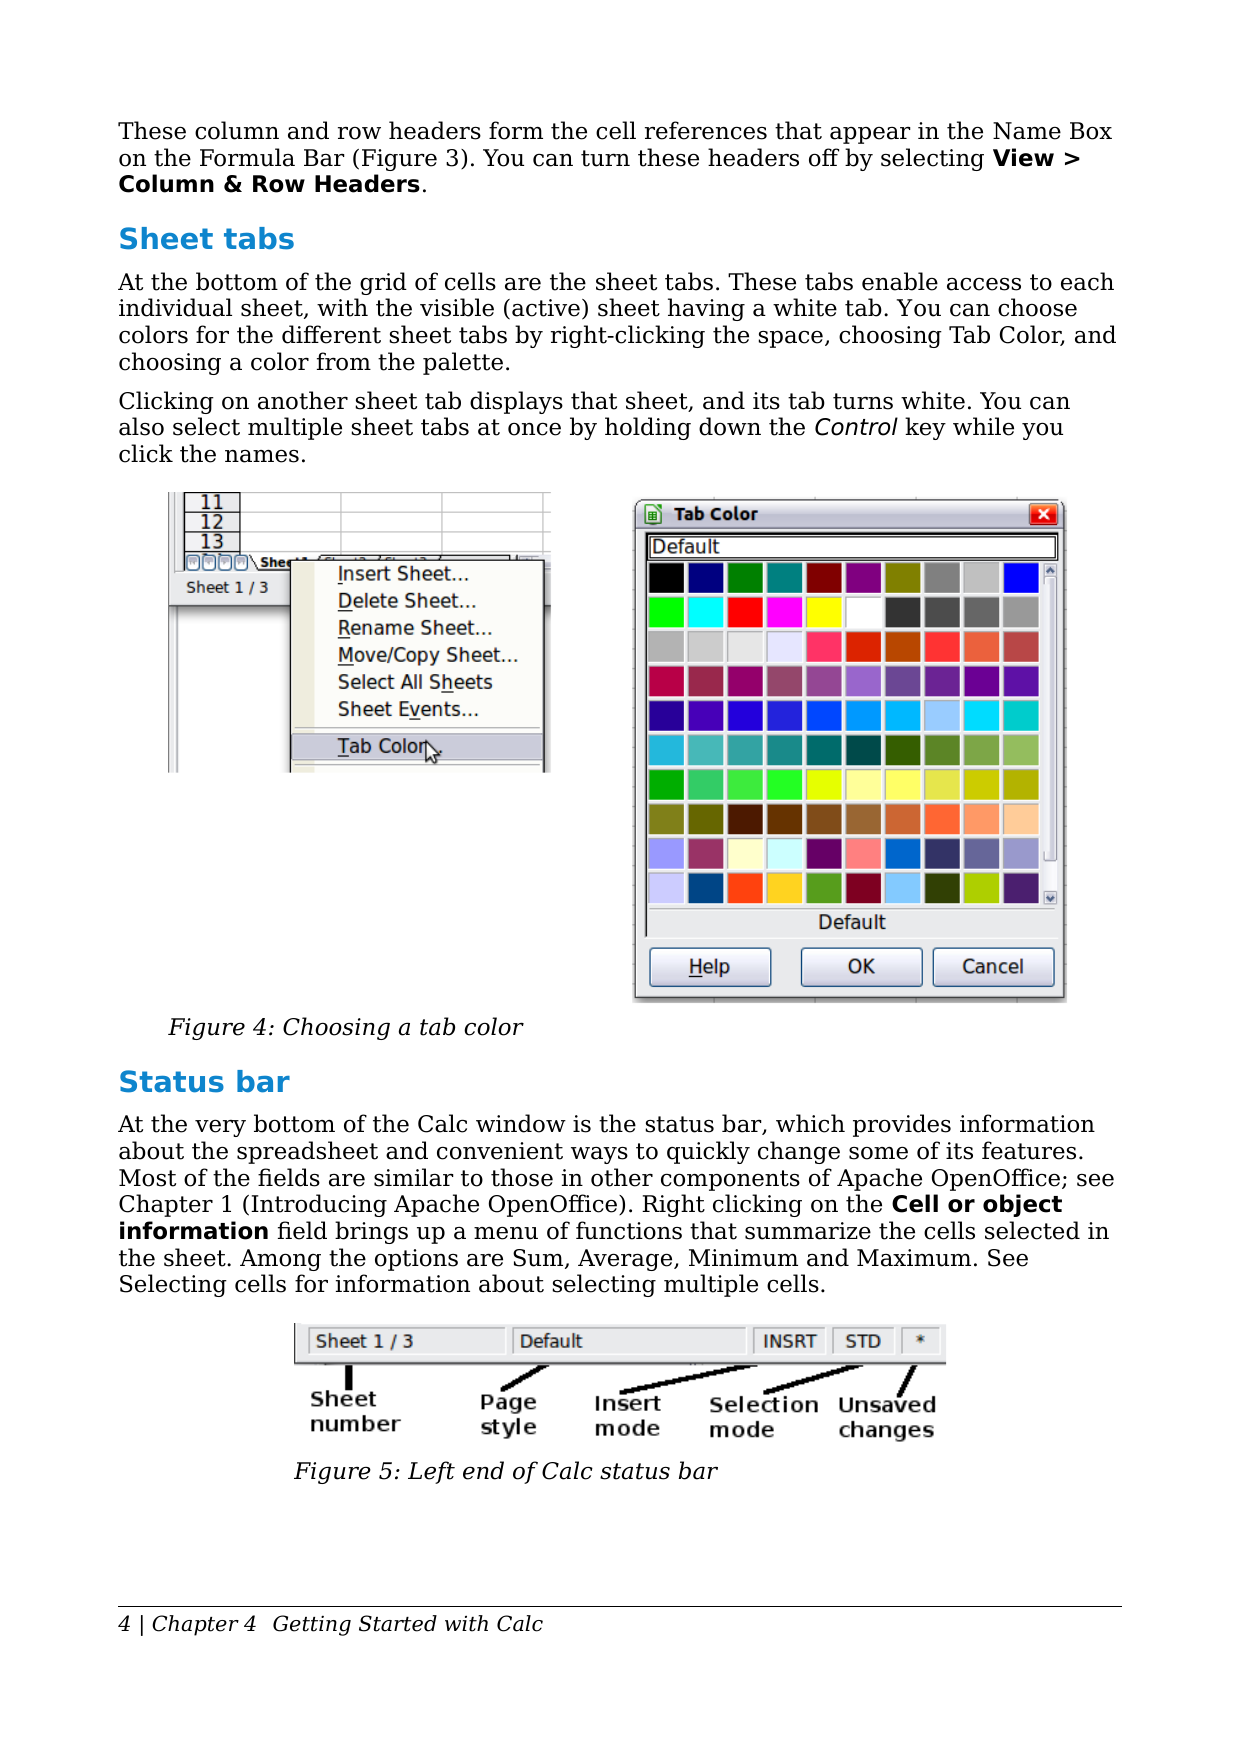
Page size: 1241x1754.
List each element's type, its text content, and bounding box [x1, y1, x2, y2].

text Figure 5: Left end of Calc status bar [294, 1458, 946, 1485]
subtitle Sheet tabs [118, 222, 1122, 256]
text Figure 4: Choosing a tab color [168, 1014, 1072, 1041]
picture [294, 1323, 947, 1452]
text These column and row headers form the cell references that appear in the Name Box on the Formula Bar (Figure 3). You can turn these headers off by selecting View > Column & Row Headers. [118, 118, 1122, 198]
text At the very bottom of the Calc window is the status bar, which provides information about the spreadsheet and convenient ways to quickly change some of its features. Most of the fields are similar to those in other components of Apache OpenOffice; see Chapter 1 (Introducing Apache OpenOffice). Right clicking on the Cell or object information field brings up a menu of functions that summarize the cells selected in the sheet. Among the options are Sum, Average, Minimum and Maximum. See Selecting cells for information about selecting multiple cells. [118, 1112, 1122, 1298]
subtitle Status bar [118, 1065, 1122, 1099]
text At the bottom of the grid of cells are the sheet tabs. These tabs enable access to each individual sheet, with the visible (active) sheet having a white tab. You can choose colors for the different sheet tabs by right-clicking the space, choosing Tab Color, and choosing a color from the palette. [118, 269, 1122, 375]
picture [168, 492, 1072, 1008]
text Clicking on another sheet tab displays that sheet, and its tab turns white. You can also select multiple sheet tabs at once by holding down the Control key while you click the names. [118, 388, 1122, 468]
